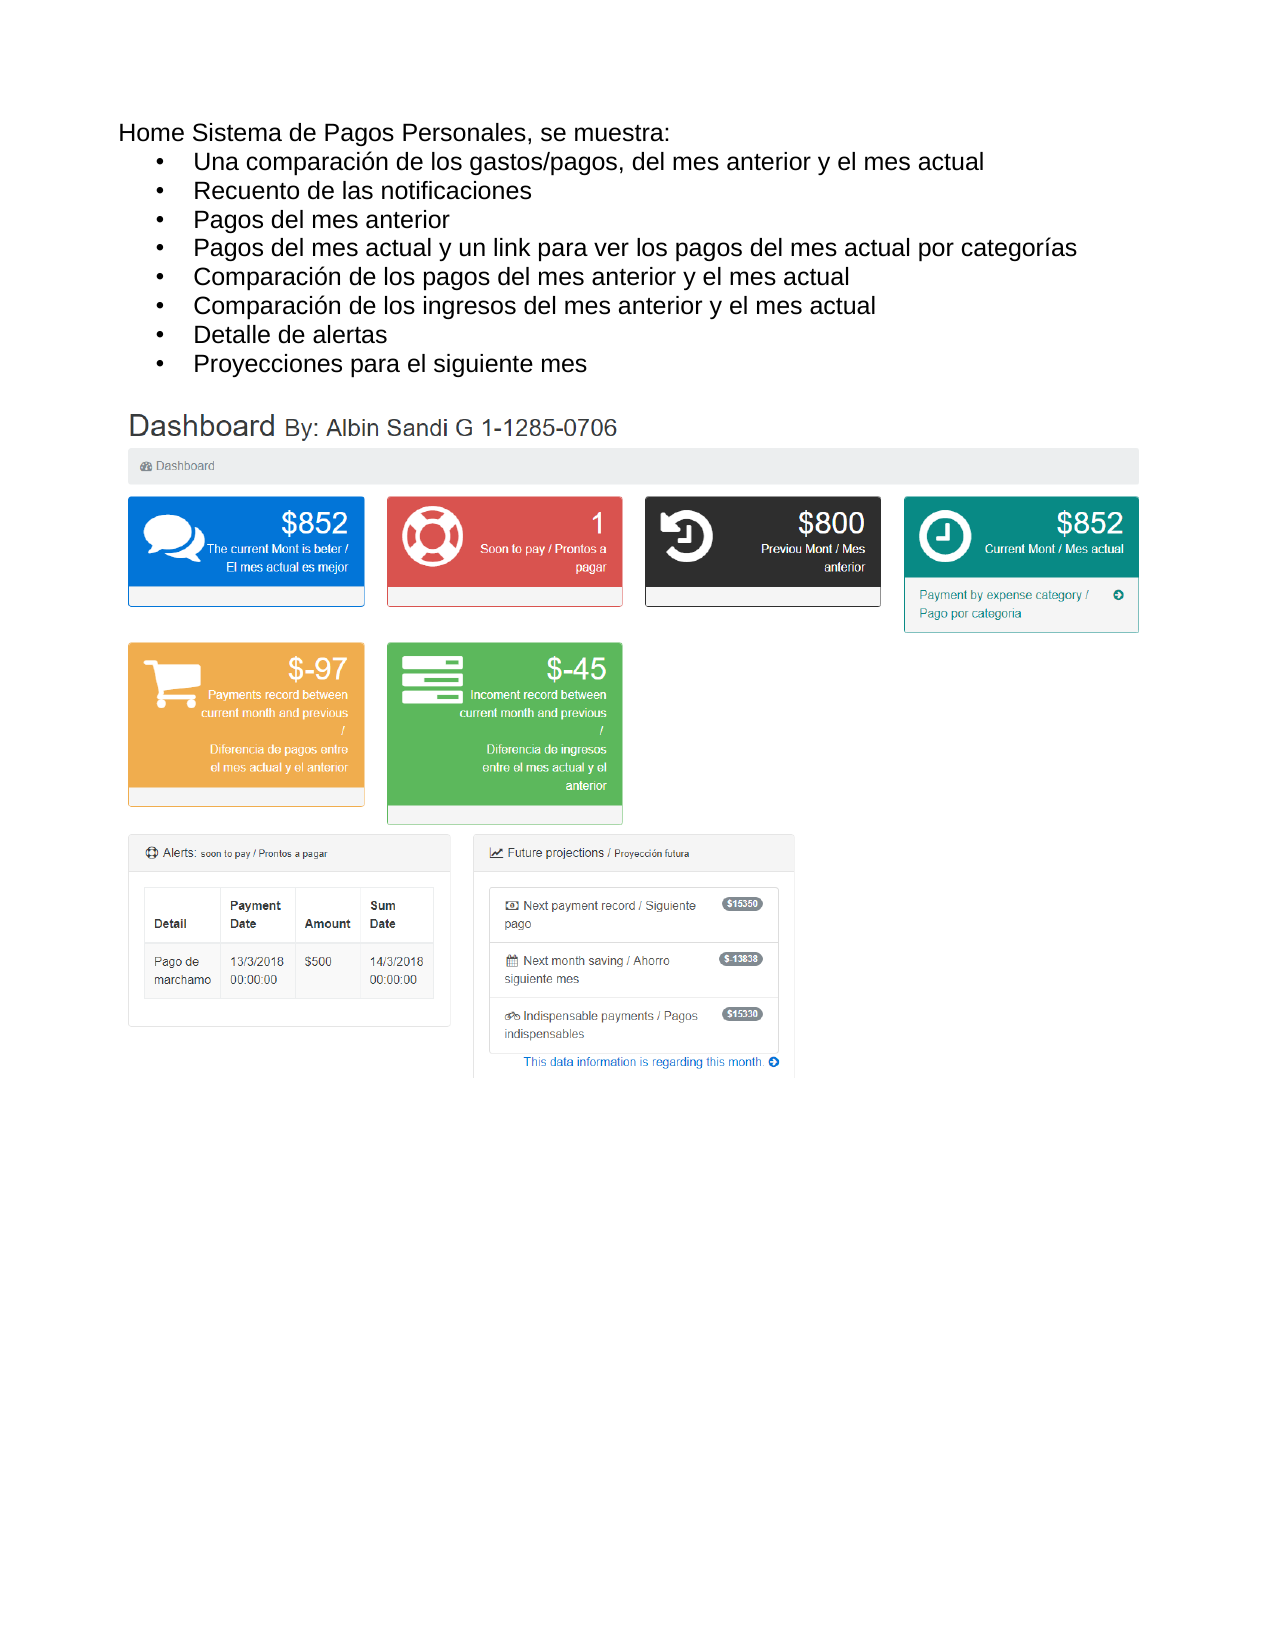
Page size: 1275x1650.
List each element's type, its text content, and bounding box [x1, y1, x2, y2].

text Home Sistema de Pagos Personales, se muestra: [118, 118, 1157, 147]
list Proyecciones para el siguiente mes [156, 349, 1157, 378]
list Comparación de los pagos del mes anterior y el mes actual [156, 262, 1157, 291]
list Detalle de alertas [156, 320, 1157, 349]
list Comparación de los ingresos del mes anterior y el mes actual [156, 291, 1157, 320]
list Pagos del mes anterior [156, 204, 1157, 233]
picture [112, 401, 1151, 1078]
list Pagos del mes actual y un link para ver los pagos del mes actual por categorías [156, 233, 1157, 262]
list Una comparación de los gastos/pagos, del mes anterior y el mes actual [156, 147, 1157, 176]
list Recuento de las notificaciones [156, 176, 1157, 204]
